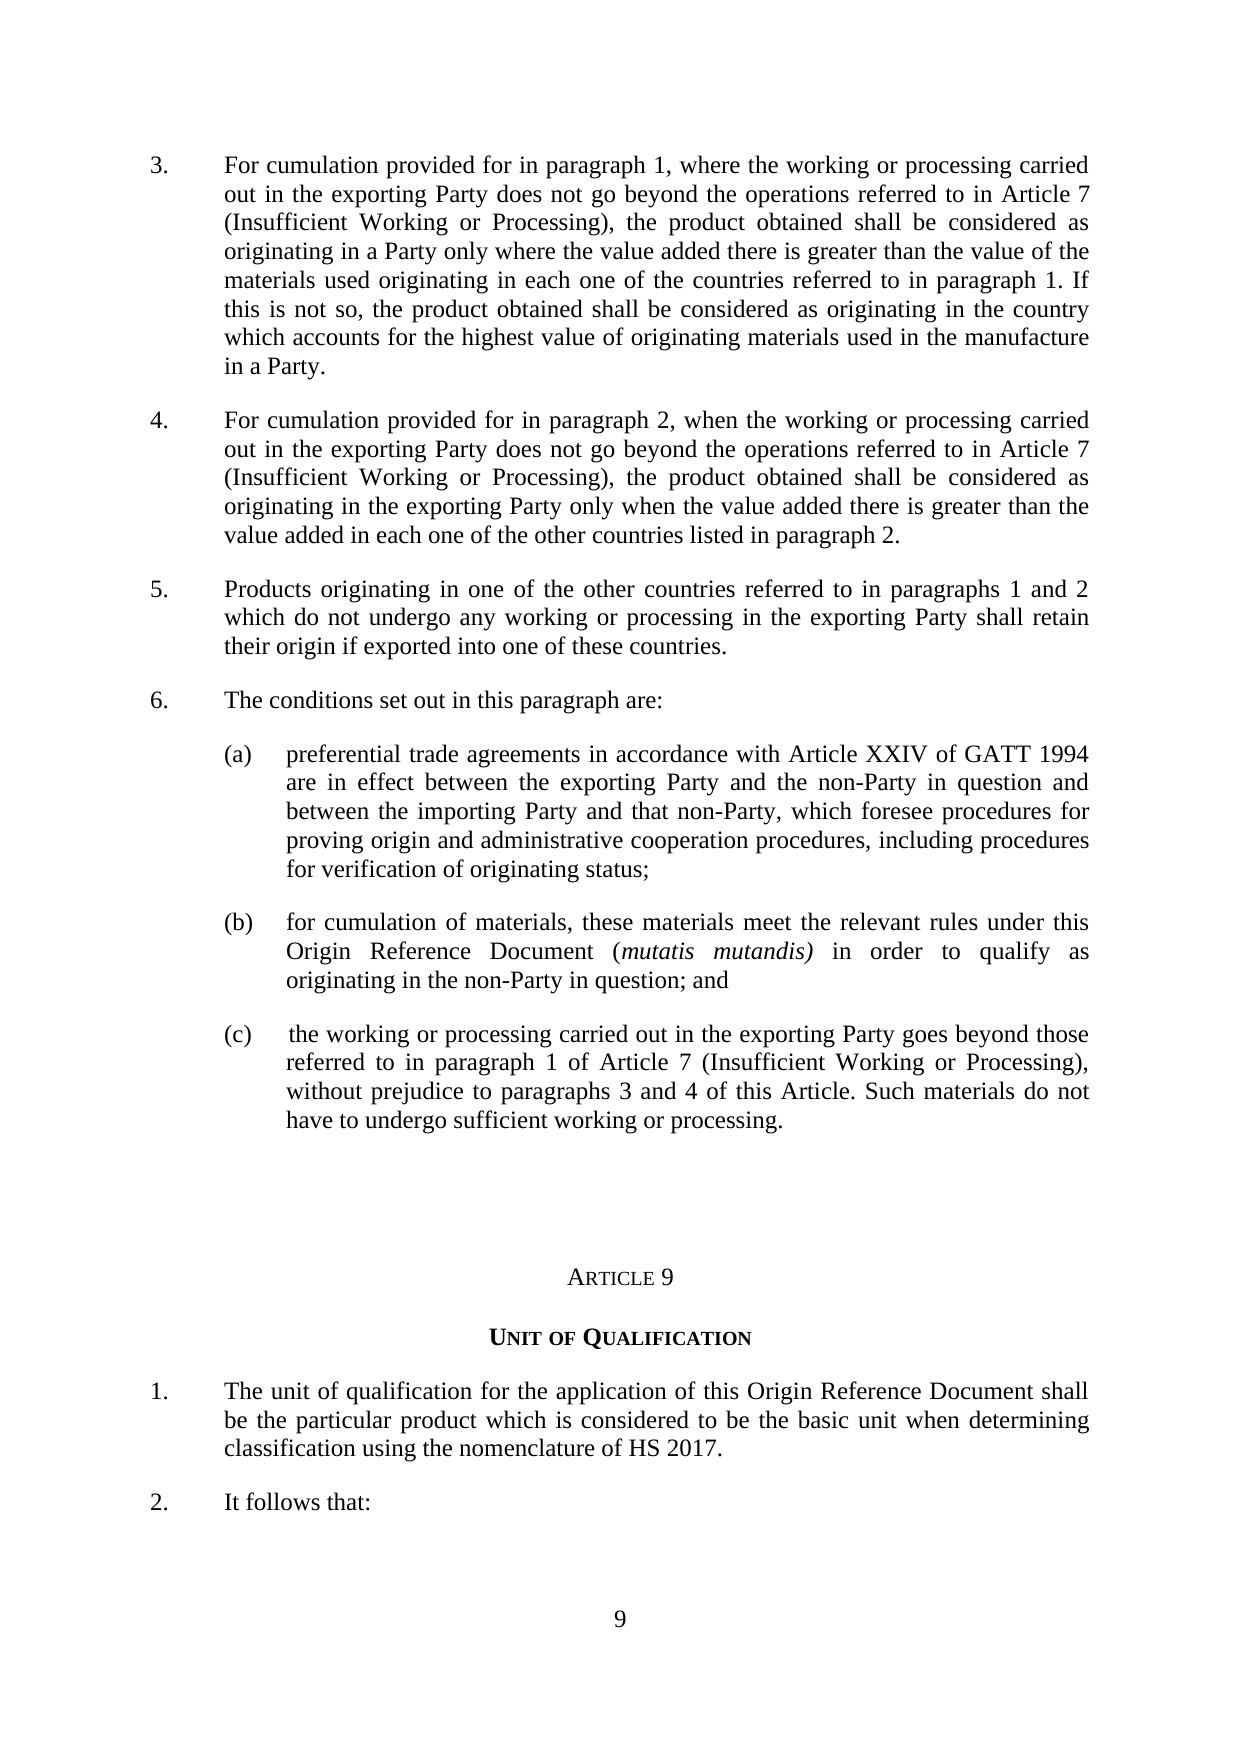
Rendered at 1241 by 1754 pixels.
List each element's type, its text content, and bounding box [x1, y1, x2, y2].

subtitle Article 9 [150, 1262, 1090, 1291]
text (a) preferential trade agreements in accordance with Article XXIV of GATT 1994 are in effect between the exporting Party and the non-Party in question and between the importing Party and that non-Party, which foresee procedures for proving origin and administrative cooperation procedures, including procedures for verification of originating status; [224, 739, 1090, 882]
text 1. The unit of qualification for the application of this Origin Reference Document shall be the particular product which is considered to be the basic unit when determining classification using the nomenclature of HS 2017. [150, 1376, 1090, 1462]
text (b) for cumulation of materials, these materials meet the relevant rules under this Origin Reference Document (mutatis mutandis) in order to qualify as originating in the non-Party in question; and [224, 907, 1090, 994]
text 4. For cumulation provided for in paragraph 2, when the working or processing carried out in the exporting Party does not go beyond the operations referred to in Article 7 (Insufficient Working or Processing), the product obtained shall be considered as originating in the exporting Party only when the value added there is greater than the value added in each one of the other countries listed in paragraph 2. [150, 405, 1090, 549]
text (c) the working or processing carried out in the exporting Party goes beyond those referred to in paragraph 1 of Article 7 (Insufficient Working or Processing), without prejudice to paragraphs 3 and 4 of this Article. Such materials do not have to undergo sufficient working or processing. [224, 1019, 1090, 1134]
text 2. It follows that: [150, 1487, 1090, 1516]
title Unit of Qualification [150, 1322, 1090, 1351]
text 6. The conditions set out in this paragraph are: [150, 685, 1090, 714]
text 5. Products originating in one of the other countries referred to in paragraphs 1 and 2 which do not undergo any working or processing in the exporting Party shall retain their origin if exported into one of these countries. [150, 574, 1090, 660]
text 3. For cumulation provided for in paragraph 1, where the working or processing carried out in the exporting Party does not go beyond the operations referred to in Article 7 (Insufficient Working or Processing), the product obtained shall be considered as originating in a Party only where the value added there is greater than the value of the materials used originating in each one of the countries referred to in paragraph 1. If this is not so, the product obtained shall be considered as originating in the country which accounts for the highest value of originating materials used in the manufacture in a Party. [150, 150, 1090, 380]
